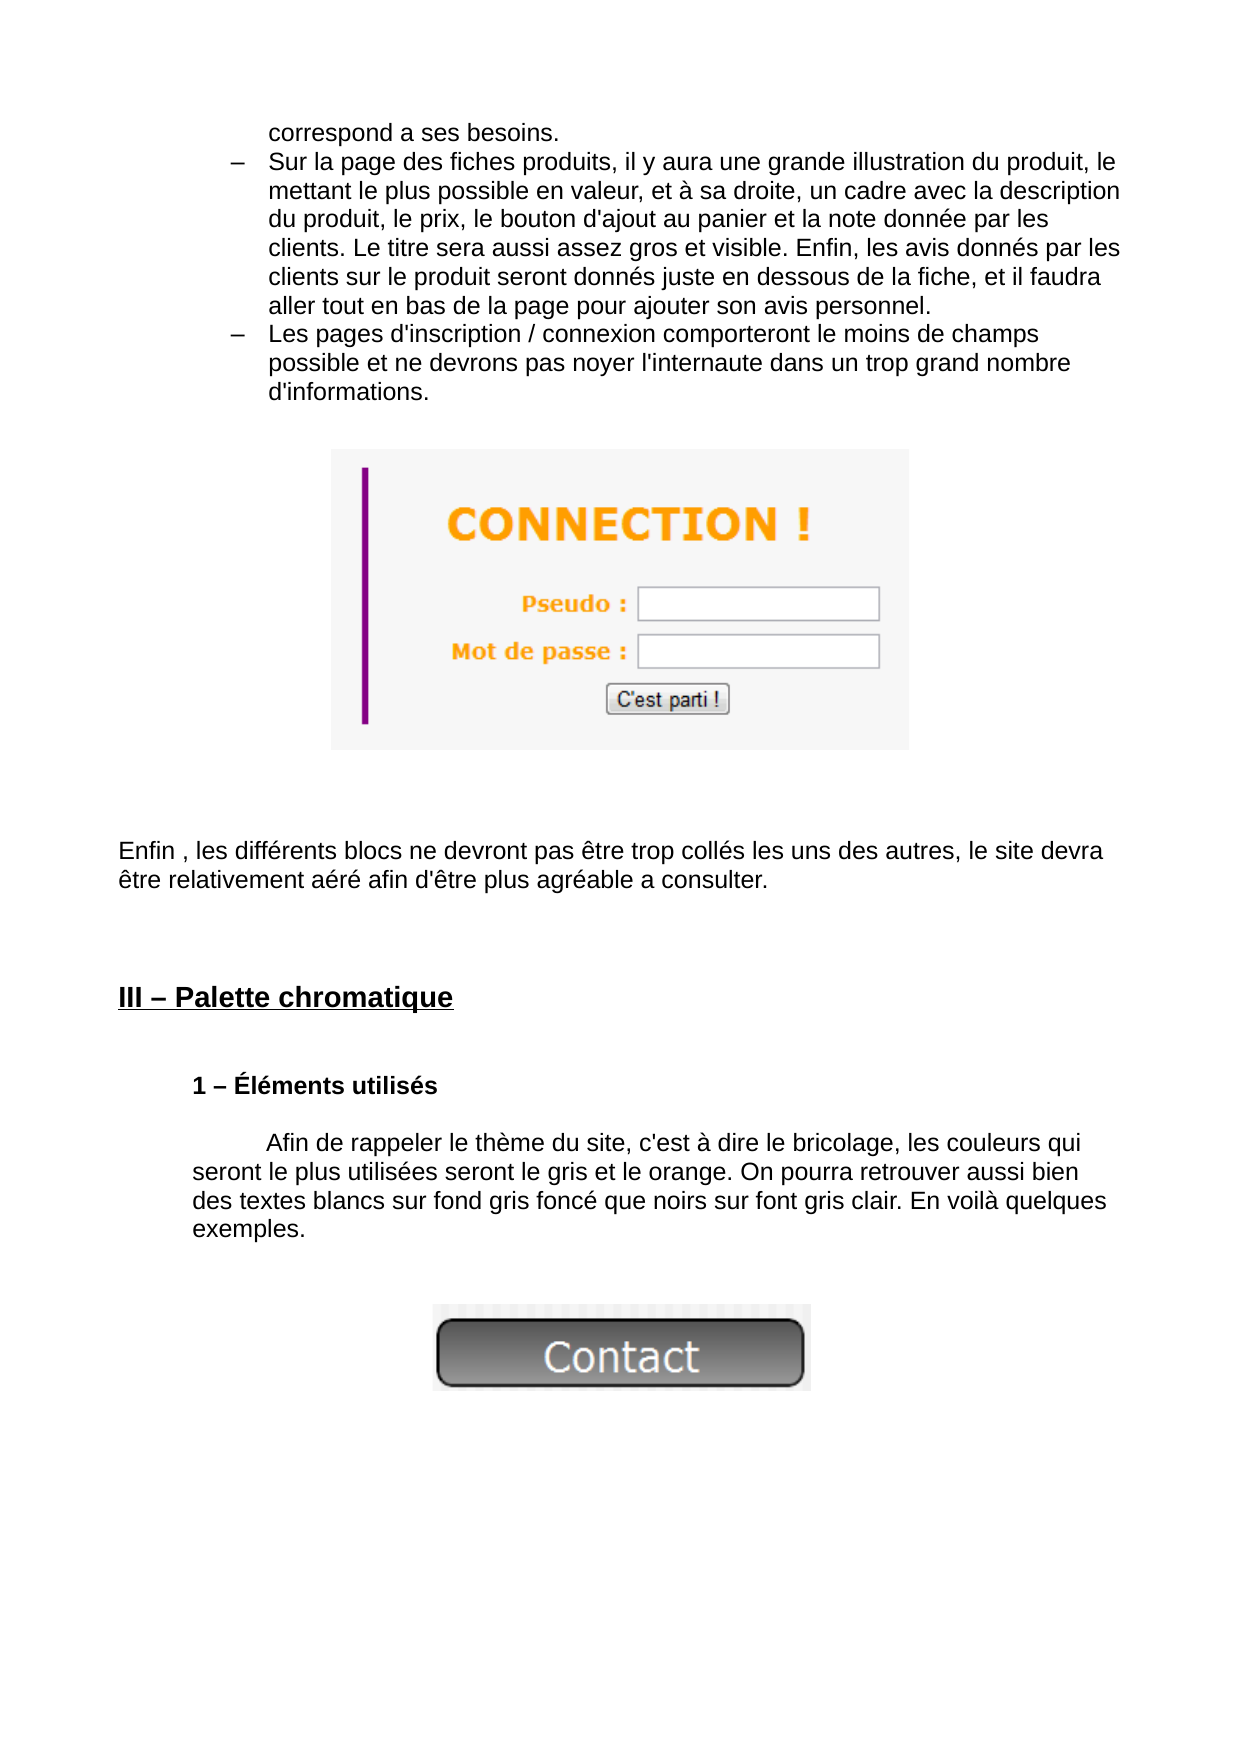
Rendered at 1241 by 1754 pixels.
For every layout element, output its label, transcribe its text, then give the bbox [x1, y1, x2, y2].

text 1 – Éléments utilisés [118, 1071, 1122, 1099]
text III – Palette chromatique [118, 980, 1122, 1013]
text Enfin , les différents blocs ne devront pas être trop collés les uns des autres, le site devra être relativement aéré afin d'être plus agréable a consulter. [118, 836, 1122, 893]
text Afin de rappeler le thème du site, c'est à dire le bricolage, les couleurs qui seront le plus utilisées seront le gris et le orange. On pourra retrouver aussi bien des textes blancs sur fond gris foncé que noirs sur font gris clair. En voilà quelques exemples. [118, 1128, 1122, 1243]
list Les pages d'inscription / connexion comporteront le moins de champs possible et ne devrons pas noyer l'internaute dans un trop grand nombre d'informations. [231, 319, 1122, 406]
list Sur la page des fiches produits, il y aura une grande illustration du produit, le mettant le plus possible en valeur, et à sa droite, un cadre avec la description du produit, le prix, le bouton d'ajout au panier et la note donnée par les clients. Le titre sera aussi assez gros et visible. Enfin, les avis donnés par les clients sur le produit seront donnés juste en dessous de la fiche, et il faudra aller tout en bas de la page pour ajouter son avis personnel. [231, 147, 1122, 319]
list correspond a ses besoins. [231, 118, 1122, 147]
